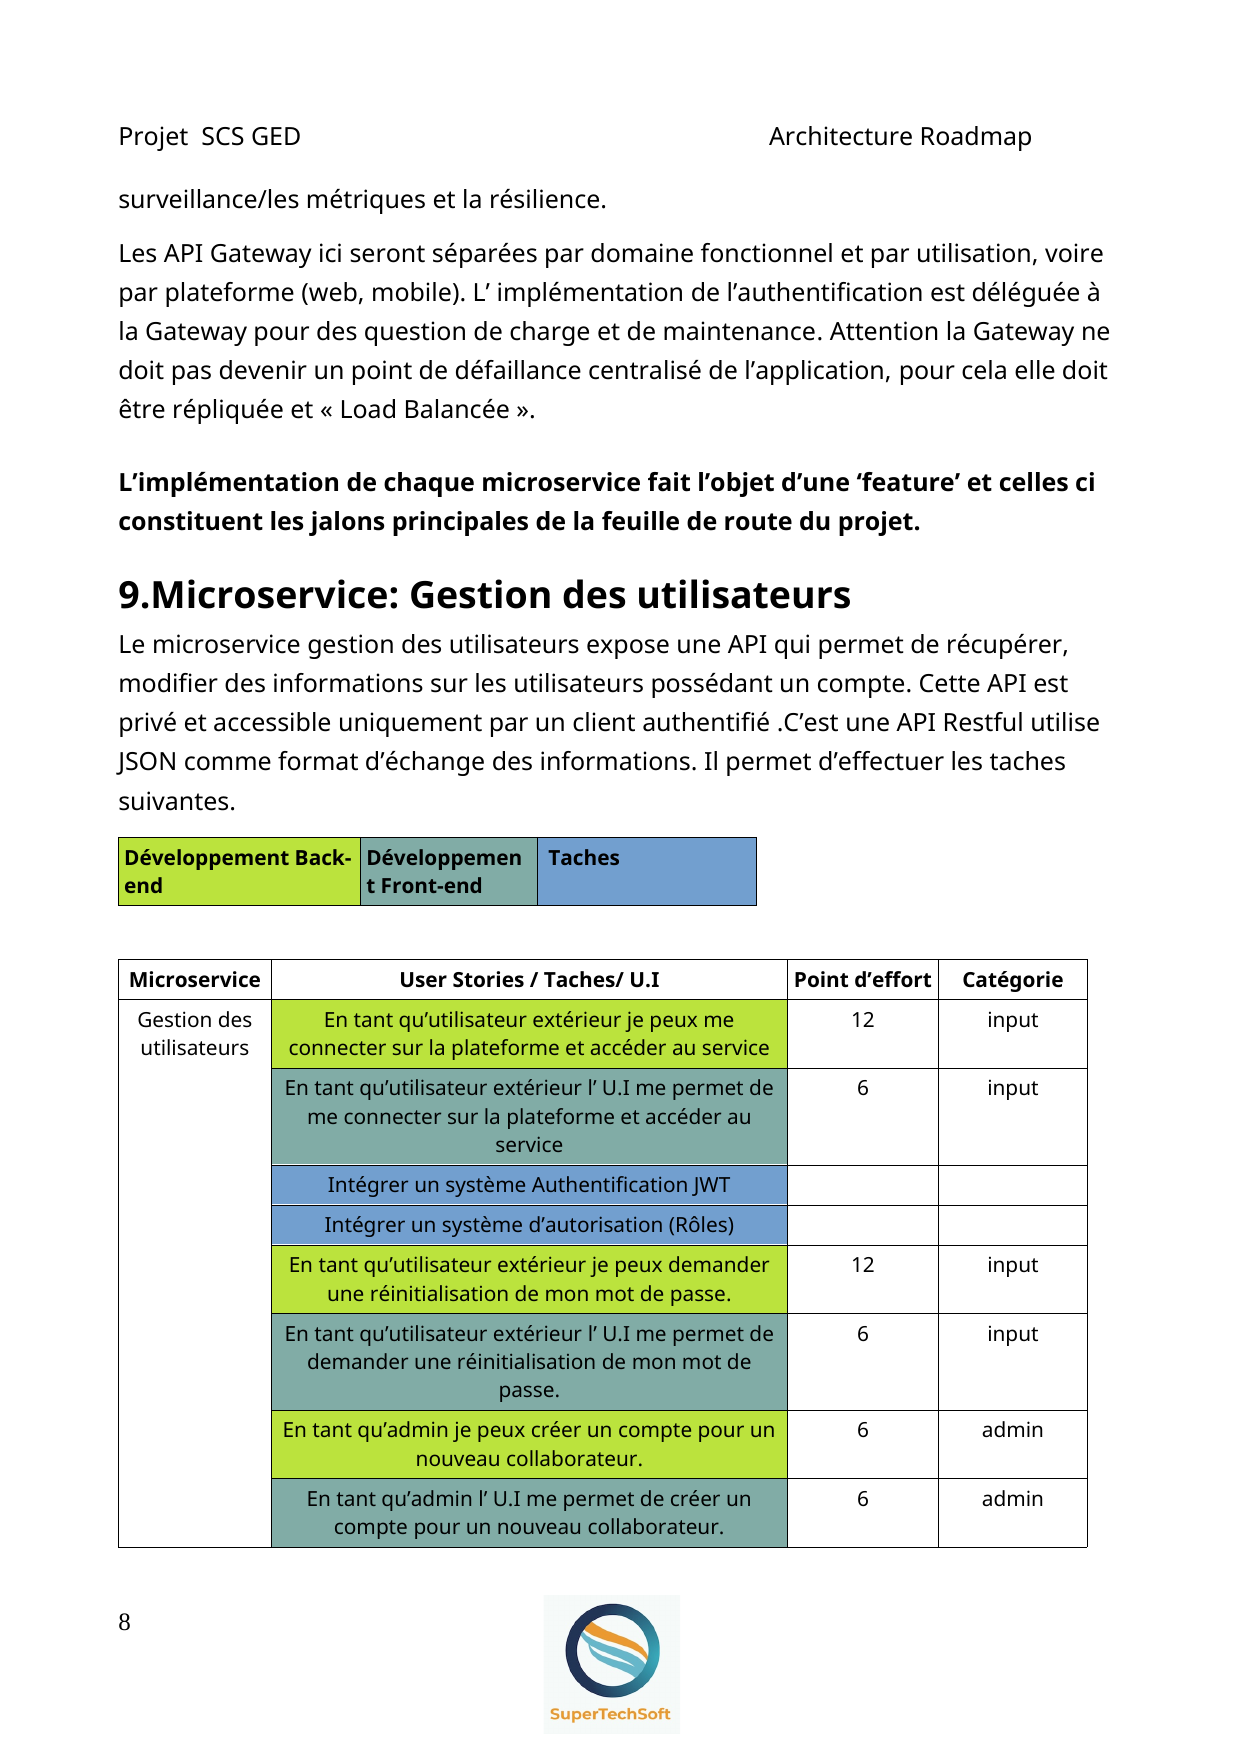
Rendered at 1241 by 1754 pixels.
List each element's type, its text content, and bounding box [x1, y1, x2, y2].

table_header Microservice [119, 960, 271, 999]
table_cell input [939, 1000, 1087, 1068]
table_cell input [939, 1314, 1087, 1410]
table_cell En tant qu’utilisateur extérieur je peux me connecter sur la plateforme et accéder au service [272, 1000, 787, 1068]
table_cell 12 [788, 1246, 938, 1313]
table_cell En tant qu’utilisateur extérieur l’ U.I me permet de demander une réinitialisation de mon mot de passe. [272, 1314, 787, 1410]
table_cell admin [939, 1479, 1087, 1547]
table_header User Stories / Taches/ U.I [272, 960, 787, 999]
table_header Point d’effort [788, 960, 938, 999]
table_cell [788, 1166, 938, 1204]
table_cell input [939, 1246, 1087, 1313]
text Les API Gateway ici seront séparées par domaine fonctionnel et par utilisation, voire par plateforme (web, mobile). L’ implémentation de l’authentification est déléguée à la Gateway pour des question de charge et de maintenance. Attention la Gateway ne doit pas devenir un point de défaillance centralisé de l’application, pour cela elle doit être répliquée et « Load Balancée ». [118, 235, 1122, 426]
table_cell 6 [788, 1314, 938, 1410]
table_header Taches [538, 838, 756, 905]
table_cell 12 [788, 1000, 938, 1068]
subtitle 9.Microservice: Gestion des utilisateurs [118, 569, 1122, 620]
text Le microservice gestion des utilisateurs expose une API qui permet de récupérer, modifier des informations sur les utilisateurs possédant un compte. Cette API est privé et accessible uniquement par un client authentifié .C’est une API Restful utilise JSON comme format d’échange des informations. Il permet d’effectuer les taches suivantes. [118, 626, 1122, 817]
picture [543, 1595, 681, 1734]
text surveillance/les métriques et la résilience. [118, 182, 1122, 216]
table_cell [939, 1166, 1087, 1204]
table_cell admin [939, 1411, 1087, 1478]
table_cell [788, 1206, 938, 1244]
table_cell [939, 1206, 1087, 1244]
table_cell En tant qu’utilisateur extérieur l’ U.I me permet de me connecter sur la plateforme et accéder au service [272, 1069, 787, 1164]
table_header Développement Back-end [119, 838, 360, 905]
text L’implémentation de chaque microservice fait l’objet d’une ‘feature’ et celles ci constituent les jalons principales de la feuille de route du projet. [118, 465, 1122, 538]
table_cell 6 [788, 1069, 938, 1164]
table_cell Intégrer un système d’autorisation (Rôles) [272, 1206, 787, 1244]
table_cell Intégrer un système Authentification JWT [272, 1166, 787, 1204]
table_cell 6 [788, 1411, 938, 1478]
table_cell En tant qu’admin l’ U.I me permet de créer un compte pour un nouveau collaborateur. [272, 1479, 787, 1547]
table_cell Gestion des utilisateurs [119, 1000, 271, 1547]
table_cell En tant qu’admin je peux créer un compte pour un nouveau collaborateur. [272, 1411, 787, 1478]
table_cell 6 [788, 1479, 938, 1547]
table_cell En tant qu’utilisateur extérieur je peux demander une réinitialisation de mon mot de passe. [272, 1246, 787, 1313]
table_header Catégorie [939, 960, 1087, 999]
table_header Développement Front-end [361, 838, 537, 905]
table_cell input [939, 1069, 1087, 1164]
